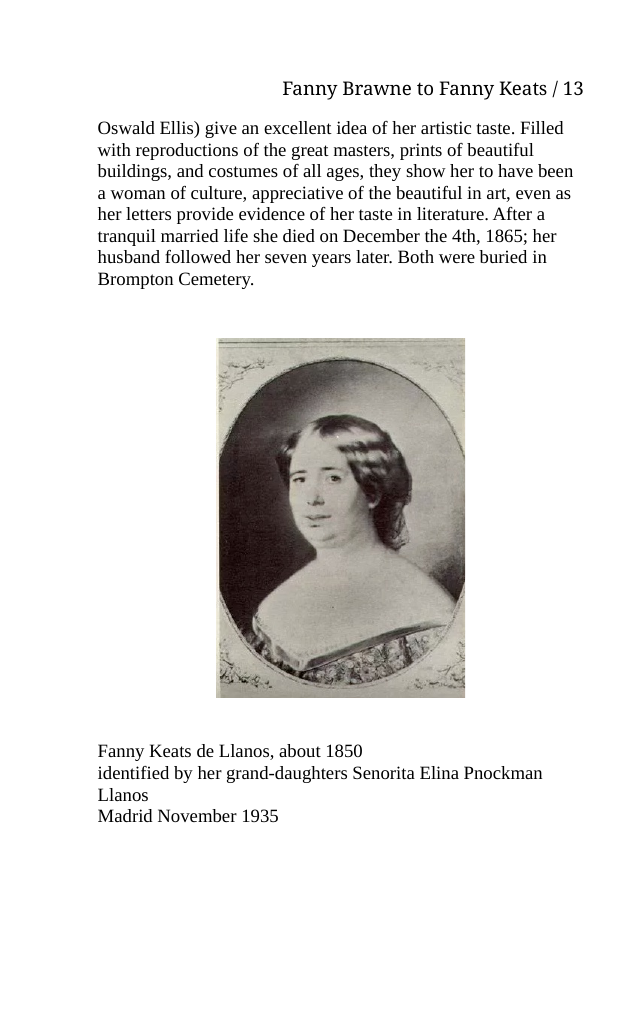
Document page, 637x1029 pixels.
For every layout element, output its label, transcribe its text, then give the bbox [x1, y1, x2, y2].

text Madrid November 1935 [97, 805, 583, 827]
text Fanny Keats de Llanos, about 1850 [97, 740, 583, 762]
text identified by her grand-daughters Senorita Elina Pnockman Llanos [97, 762, 583, 805]
text Oswald Ellis) give an excellent idea of her artistic taste. Filled with reproductions of the great masters, prints of beautiful buildings, and costumes of all ages, they show her to have been a woman of culture, appreciative of the beautiful in art, even as her letters provide evidence of her taste in literature. After a tranquil married life she died on December the 4th, 1865; her husband followed her seven years later. Both were buried in Brompton Cemetery. [97, 117, 583, 289]
picture [216, 338, 465, 698]
